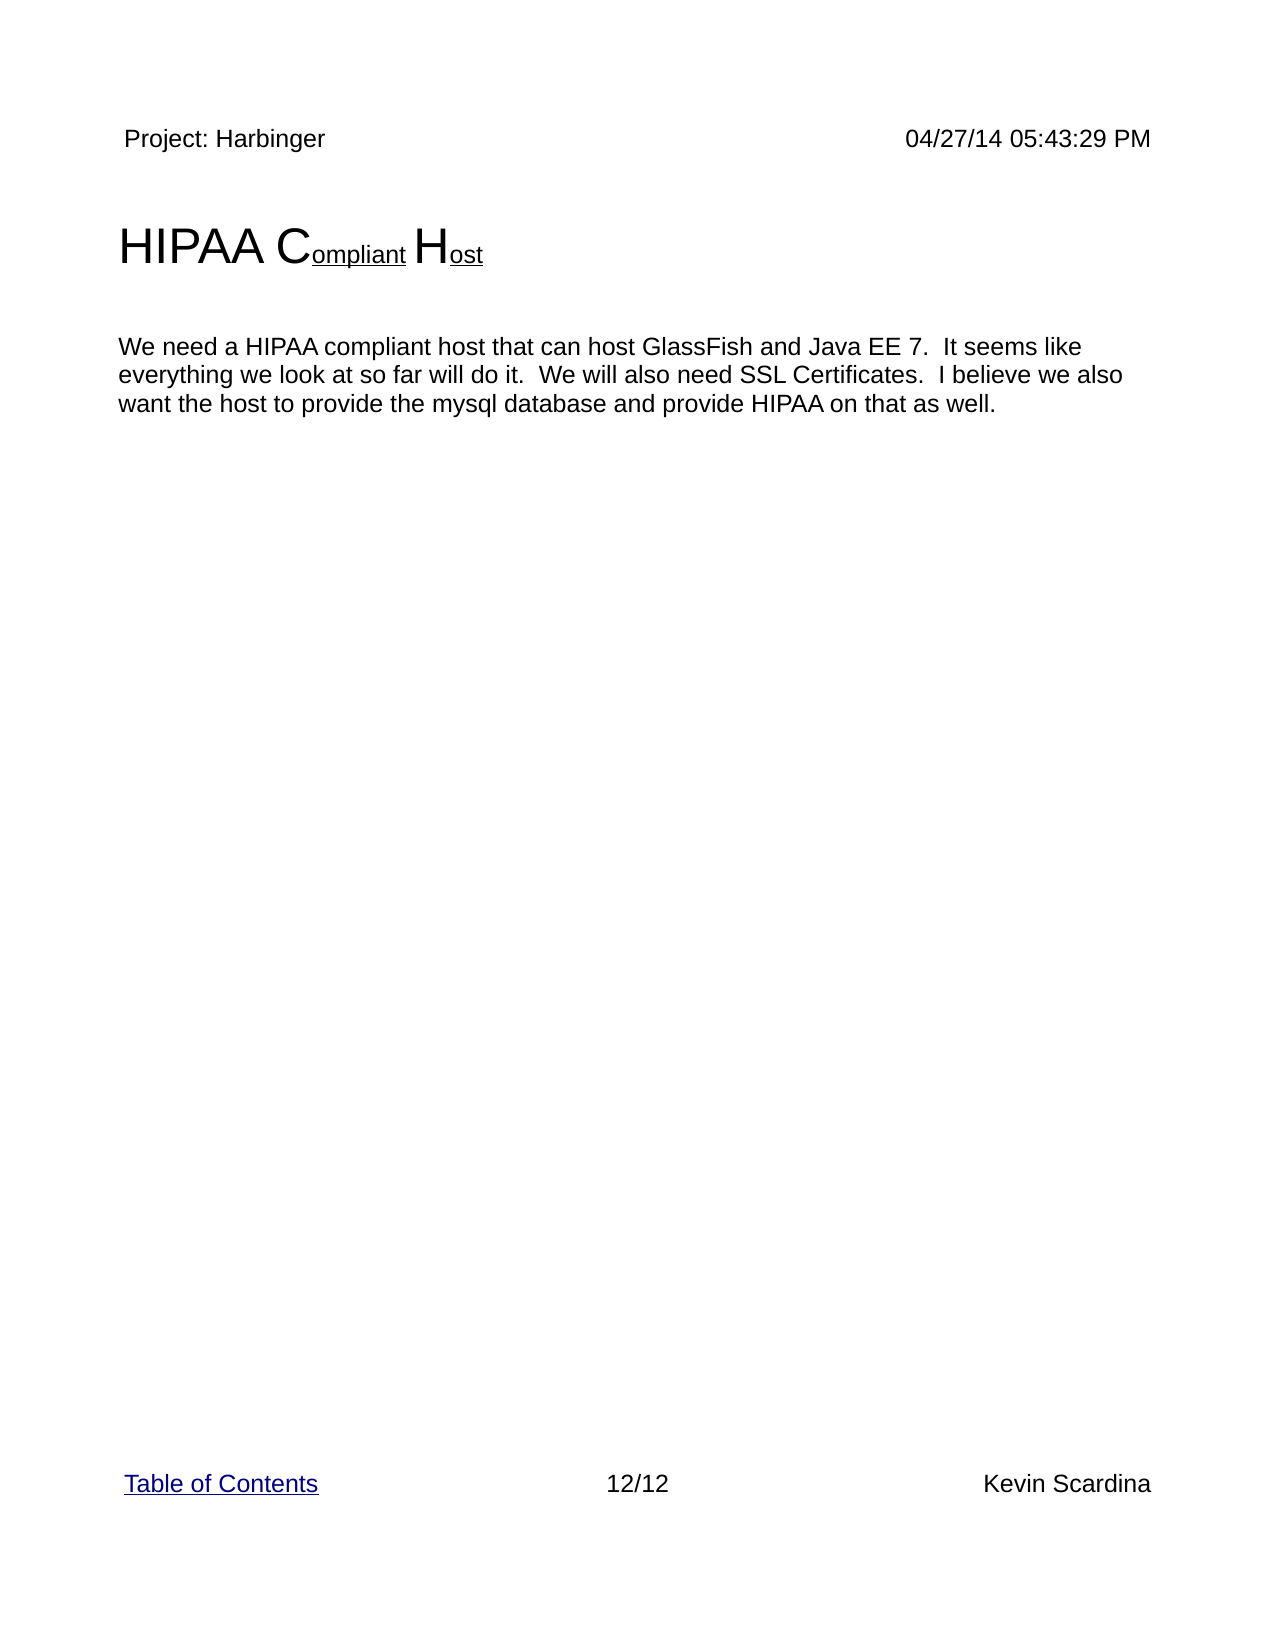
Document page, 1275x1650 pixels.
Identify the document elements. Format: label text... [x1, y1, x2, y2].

text HIPAA Compliant Host [118, 217, 1157, 274]
text We need a HIPAA compliant host that can host GlassFish and Java EE 7. It seems like everything we look at so far will do it. We will also need SSL Certificates. I believe we also want the host to provide the mysql database and provide HIPAA on that as well. [118, 332, 1157, 418]
